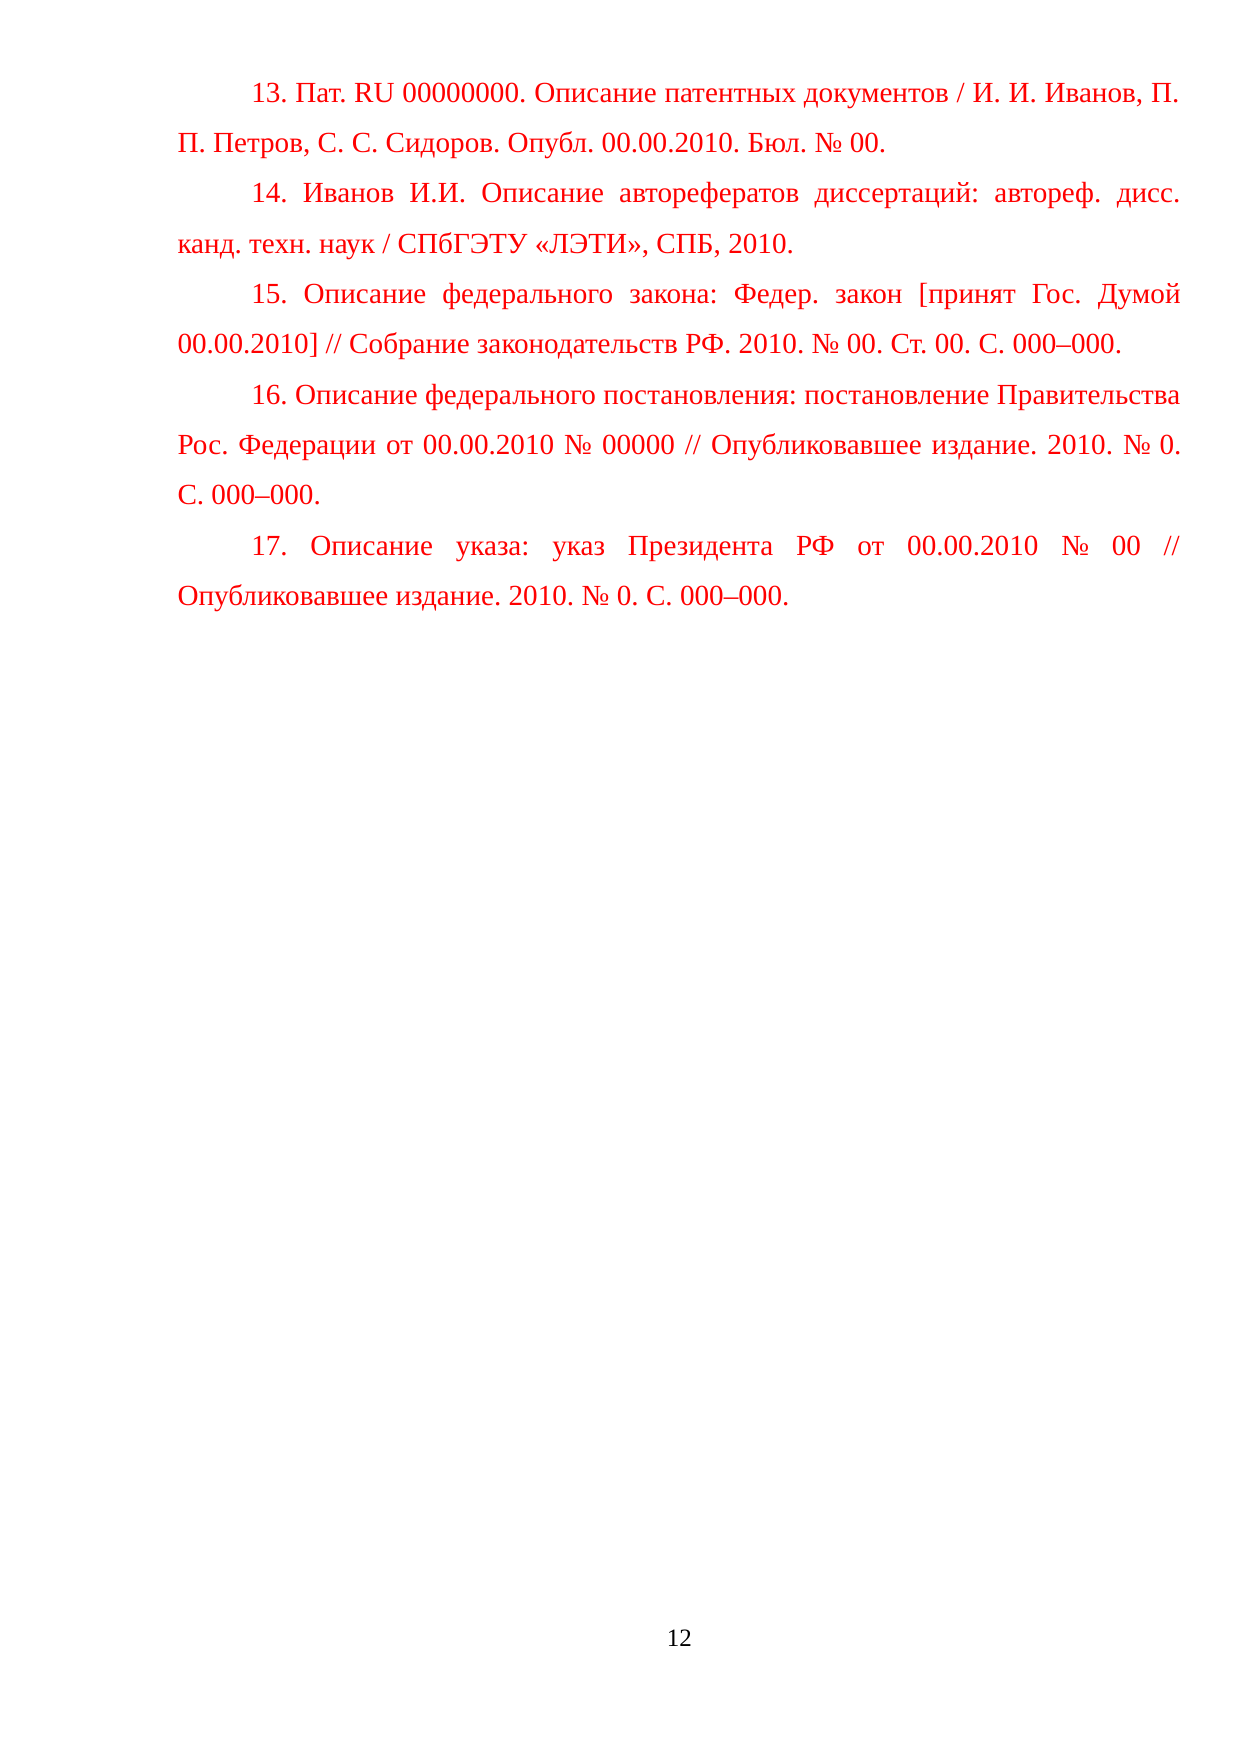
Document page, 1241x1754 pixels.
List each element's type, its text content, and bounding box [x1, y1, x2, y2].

text 16. Описание федерального постановления: постановление Правительства Рос. Федерации от 00.00.2010 № 00000 // Опубликовавшее издание. 2010. № 0. С. 000–000. [177, 377, 1181, 511]
text 13. Пат. RU 00000000. Описание патентных документов / И. И. Иванов, П. П. Петров, С. С. Сидоров. Опубл. 00.00.2010. Бюл. № 00. [177, 75, 1181, 159]
text 15. Описание федерального закона: Федер. закон [принят Гос. Думой 00.00.2010] // Собрание законодательств РФ. 2010. № 00. Ст. 00. С. 000–000. [177, 276, 1181, 360]
text 17. Описание указа: указ Президента РФ от 00.00.2010 № 00 // Опубликовавшее издание. 2010. № 0. С. 000–000. [177, 528, 1181, 612]
text 14. Иванов И.И. Описание авторефератов диссертаций: автореф. дисс. канд. техн. наук / СПбГЭТУ «ЛЭТИ», СПБ, 2010. [177, 176, 1181, 259]
